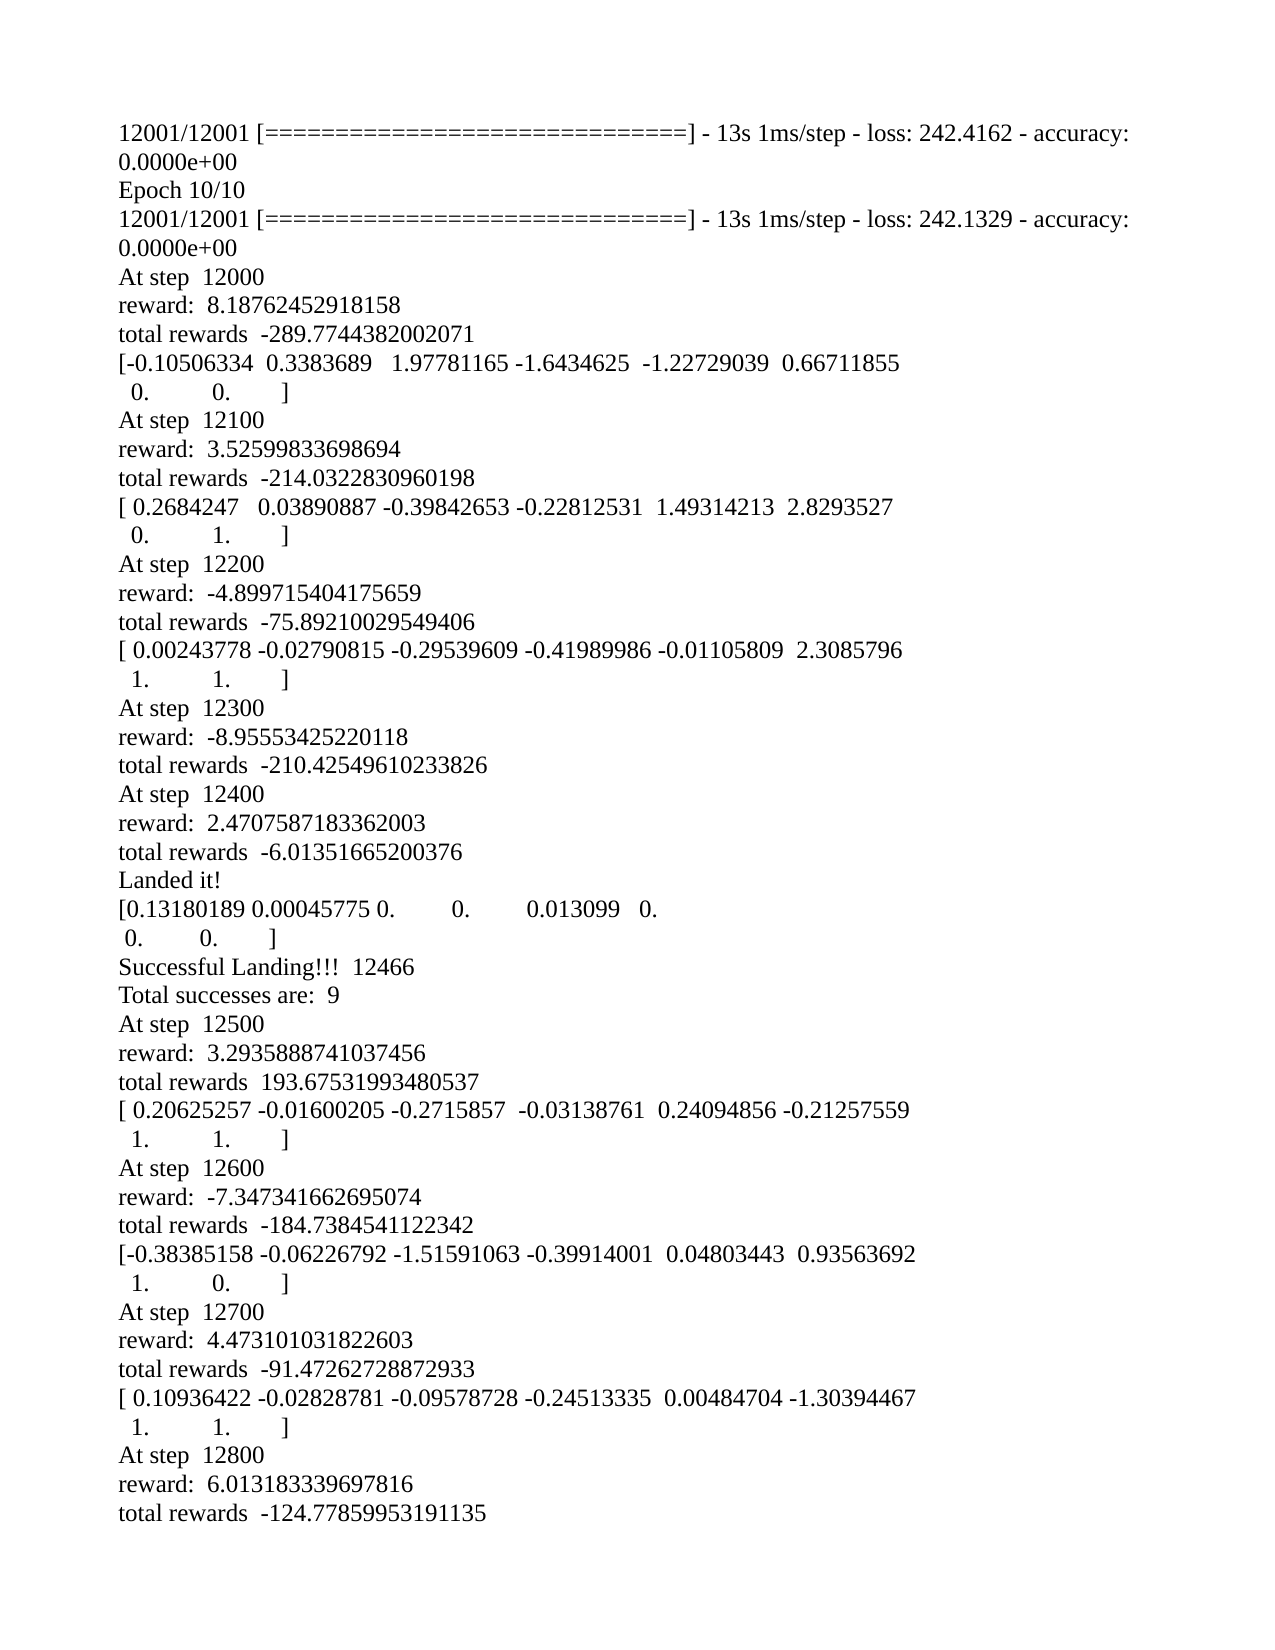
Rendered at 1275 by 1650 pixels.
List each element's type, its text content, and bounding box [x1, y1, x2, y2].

text [-0.10506334 0.3383689 1.97781165 -1.6434625 -1.22729039 0.66711855 [118, 348, 1157, 377]
text total rewards -6.01351665200376 [118, 837, 1157, 866]
text reward: 4.473101031822603 [118, 1326, 1157, 1354]
text reward: 3.2935888741037456 [118, 1038, 1157, 1067]
text 1. 1. ] [118, 664, 1157, 693]
text At step 12500 [118, 1009, 1157, 1038]
text 1. 1. ] [118, 1412, 1157, 1441]
text 1. 0. ] [118, 1268, 1157, 1297]
text reward: -8.95553425220118 [118, 722, 1157, 751]
text reward: 8.18762452918158 [118, 291, 1157, 319]
text Total successes are: 9 [118, 981, 1157, 1009]
text At step 12300 [118, 693, 1157, 722]
text total rewards -91.47262728872933 [118, 1354, 1157, 1383]
text total rewards -184.7384541122342 [118, 1211, 1157, 1239]
text [0.13180189 0.00045775 0. 0. 0.013099 0. [118, 894, 1157, 923]
text total rewards -289.7744382002071 [118, 319, 1157, 348]
text 0. 0. ] [118, 377, 1157, 406]
text reward: 3.52599833698694 [118, 434, 1157, 463]
text reward: -7.347341662695074 [118, 1182, 1157, 1211]
text At step 12700 [118, 1297, 1157, 1326]
text reward: 2.4707587183362003 [118, 808, 1157, 837]
text Landed it! [118, 866, 1157, 894]
text 1. 1. ] [118, 1124, 1157, 1153]
text total rewards -75.89210029549406 [118, 607, 1157, 636]
text 0. 0. ] [118, 923, 1157, 952]
text At step 12600 [118, 1153, 1157, 1182]
text reward: -4.899715404175659 [118, 578, 1157, 607]
text total rewards -124.77859953191135 [118, 1498, 1157, 1527]
text At step 12800 [118, 1441, 1157, 1469]
text reward: 6.013183339697816 [118, 1469, 1157, 1498]
text total rewards -214.0322830960198 [118, 463, 1157, 492]
text At step 12200 [118, 549, 1157, 578]
text At step 12400 [118, 779, 1157, 808]
text total rewards 193.67531993480537 [118, 1067, 1157, 1096]
text 0. 1. ] [118, 521, 1157, 549]
text At step 12000 [118, 262, 1157, 291]
text [-0.38385158 -0.06226792 -1.51591063 -0.39914001 0.04803443 0.93563692 [118, 1239, 1157, 1268]
text At step 12100 [118, 406, 1157, 434]
text Successful Landing!!! 12466 [118, 952, 1157, 981]
text Epoch 10/10 [118, 176, 1157, 204]
text total rewards -210.42549610233826 [118, 751, 1157, 779]
text [ 0.2684247 0.03890887 -0.39842653 -0.22812531 1.49314213 2.8293527 [118, 492, 1157, 521]
text 12001/12001 [==============================] - 13s 1ms/step - loss: 242.1329 - accuracy: 0.0000e+00 [118, 204, 1157, 262]
text [ 0.00243778 -0.02790815 -0.29539609 -0.41989986 -0.01105809 2.3085796 [118, 636, 1157, 664]
text [ 0.20625257 -0.01600205 -0.2715857 -0.03138761 0.24094856 -0.21257559 [118, 1096, 1157, 1124]
text [ 0.10936422 -0.02828781 -0.09578728 -0.24513335 0.00484704 -1.30394467 [118, 1383, 1157, 1412]
text 12001/12001 [==============================] - 13s 1ms/step - loss: 242.4162 - accuracy: 0.0000e+00 [118, 118, 1157, 176]
